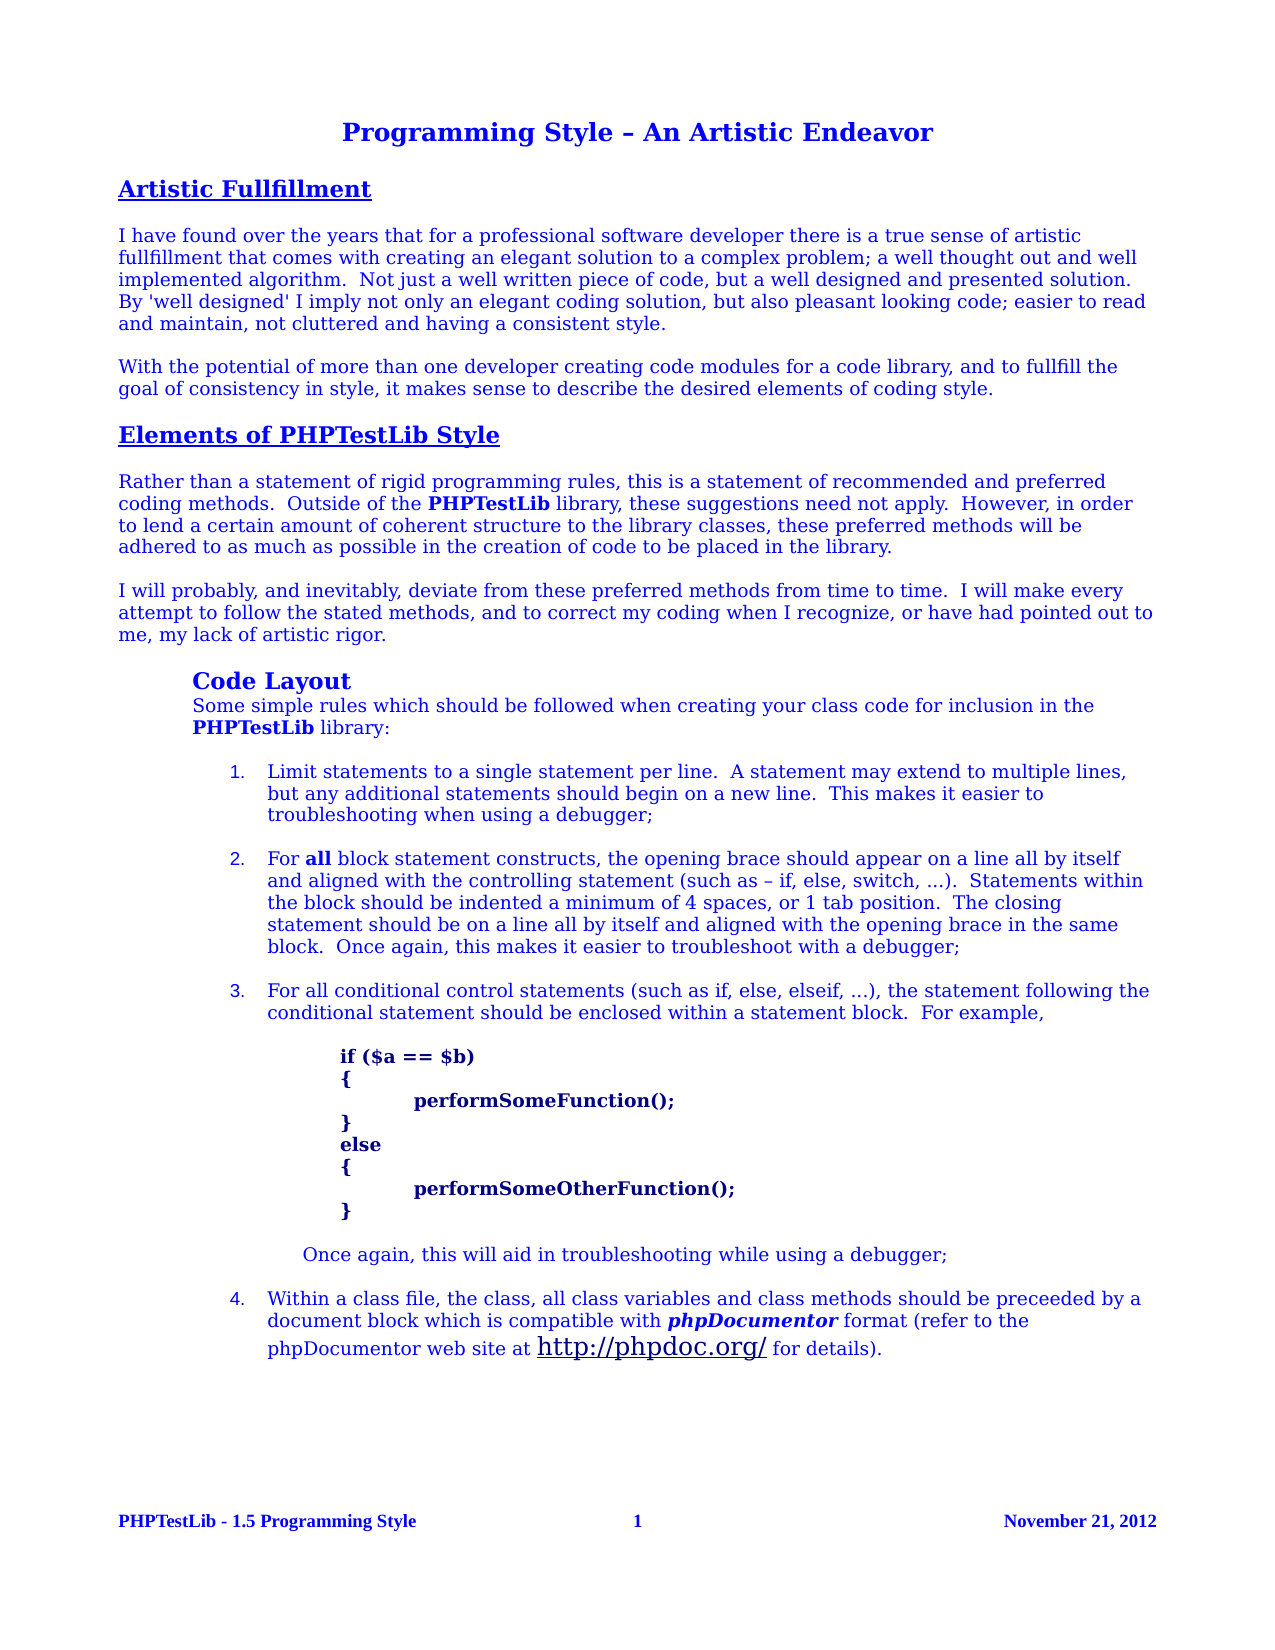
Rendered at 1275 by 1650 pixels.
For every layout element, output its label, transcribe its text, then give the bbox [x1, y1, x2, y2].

list Within a class file, the class, all class variables and class methods should be preceeded by a document block which is compatible with phpDocumentor format (refer to the phpDocumentor web site at http://phpdoc.org/ for details). [229, 1288, 1157, 1361]
text Some simple rules which should be followed when creating your class code for inclusion in the PHPTestLib library: [192, 694, 1157, 738]
list } [302, 1200, 1157, 1222]
text With the potential of more than one developer creating code modules for a code library, and to fullfill the goal of consistency in style, it makes sense to describe the desired elements of coding style. [118, 356, 1157, 400]
list { [302, 1156, 1157, 1178]
list For all conditional control statements (such as if, else, elseif, ...), the statement following the conditional statement should be enclosed within a statement block. For example, [229, 979, 1157, 1023]
text I will probably, and inevitably, deviate from these preferred methods from time to time. I will make every attempt to follow the stated methods, and to correct my coding when I recognize, or have had pointed out to me, my lack of artistic rigor. [118, 580, 1157, 646]
text I have found over the years that for a professional software developer there is a true sense of artistic fullfillment that comes with creating an elegant solution to a complex problem; a well thought out and well implemented algorithm. Not just a well written piece of code, but a well designed and presented solution. By 'well designed' I imply not only an elegant coding solution, but also pleasant looking code; easier to read and maintain, not cluttered and having a consistent style. [118, 225, 1157, 334]
list else [302, 1134, 1157, 1156]
list performSomeOtherFunction(); [376, 1178, 1157, 1200]
text Artistic Fullfillment [118, 176, 1157, 203]
text Elements of PHPTestLib Style [118, 422, 1157, 449]
list if ($a == $b) [302, 1045, 1157, 1067]
text Programming Style – An Artistic Endeavor [118, 118, 1157, 147]
list Limit statements to a single statement per line. A statement may extend to multiple lines, but any additional statements should begin on a new line. This makes it easier to troubleshooting when using a debugger; [229, 760, 1157, 826]
list For all block statement constructs, the opening brace should appear on a line all by itself and aligned with the controlling statement (such as – if, else, switch, ...). Statements within the block should be indented a minimum of 4 spaces, or 1 tab position. The closing statement should be on a line all by itself and aligned with the opening brace in the same block. Once again, this makes it easier to troubleshoot with a debugger; [229, 848, 1157, 958]
list } [302, 1112, 1157, 1134]
text Once again, this will aid in troubleshooting while using a debugger; [302, 1244, 1157, 1266]
list { [302, 1067, 1157, 1089]
text Rather than a statement of rigid programming rules, this is a statement of recommended and preferred coding methods. Outside of the PHPTestLib library, these suggestions need not apply. However, in order to lend a certain amount of coherent structure to the library classes, these preferred methods will be adhered to as much as possible in the creation of code to be placed in the library. [118, 471, 1157, 558]
text Code Layout [192, 668, 1157, 694]
list performSomeFunction(); [376, 1089, 1157, 1112]
